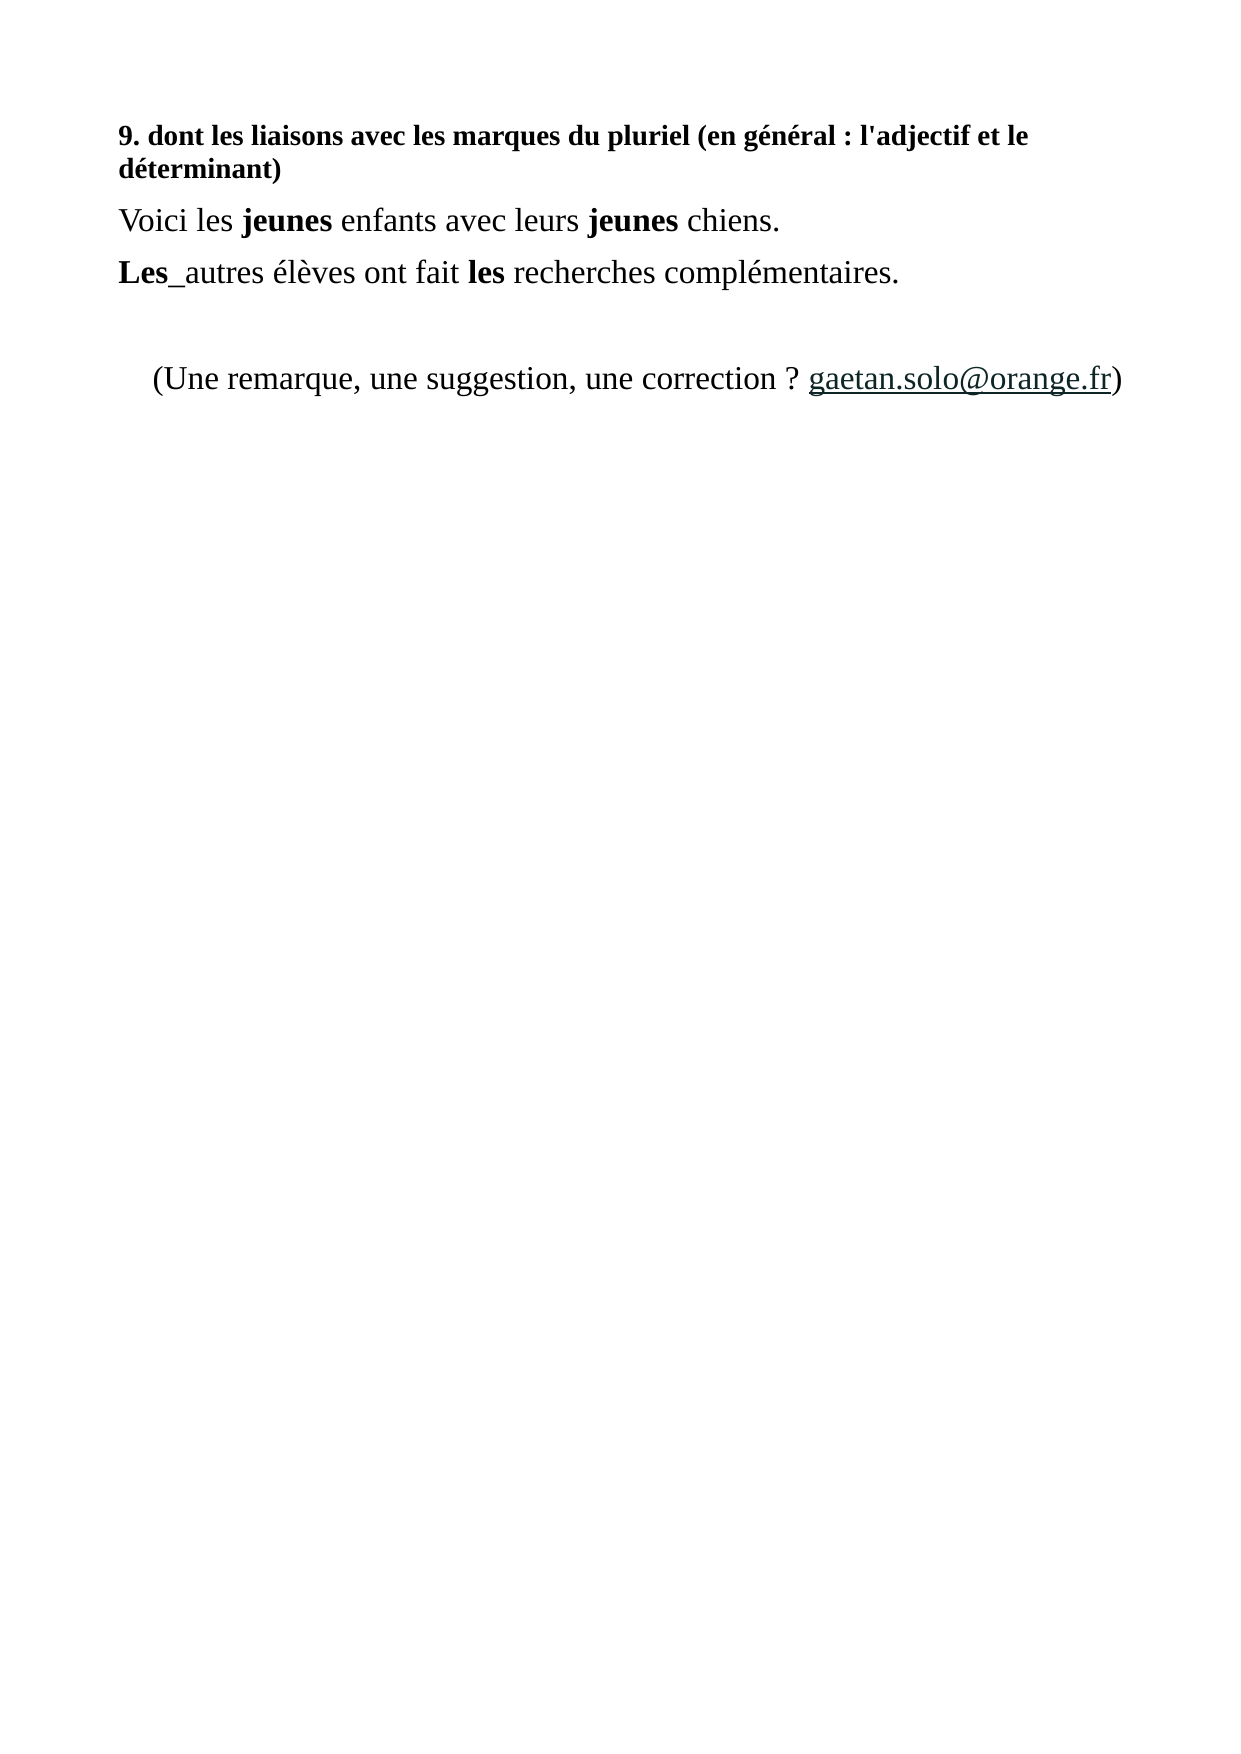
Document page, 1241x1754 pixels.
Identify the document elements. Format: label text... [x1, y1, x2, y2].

text (Une remarque, une suggestion, une correction ? gaetan.solo@orange.fr) [118, 358, 1122, 397]
text Les_autres élèves ont fait les recherches complémentaires. [118, 253, 1122, 291]
text Voici les jeunes enfants avec leurs jeunes chiens. [118, 200, 1122, 238]
text 9. dont les liaisons avec les marques du pluriel (en général : l'adjectif et le déterminant) [118, 118, 1122, 185]
